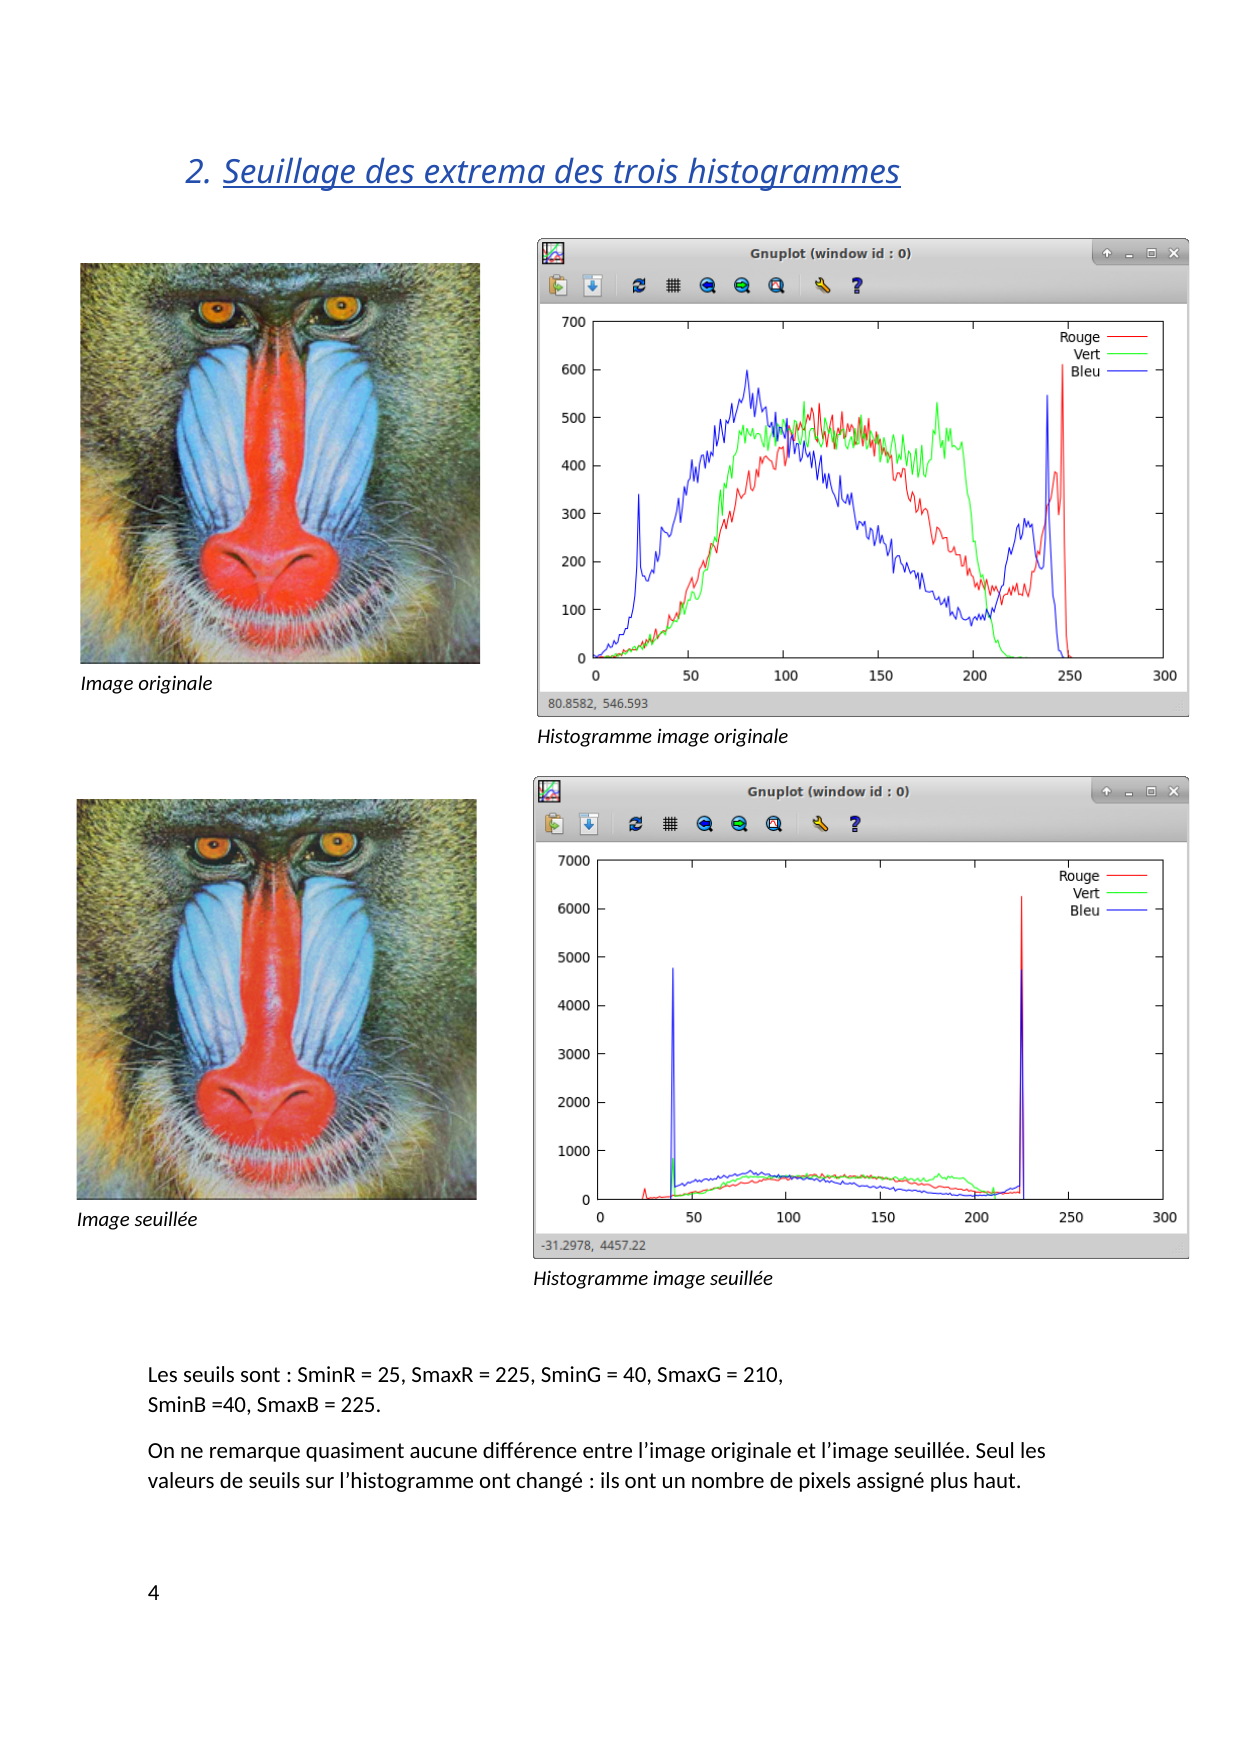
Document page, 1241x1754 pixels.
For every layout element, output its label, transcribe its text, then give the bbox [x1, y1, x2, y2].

text Les seuils sont : SminR = 25, SmaxR = 225, SminG = 40, SmaxG = 210, SminB =40, SmaxB = 225. [148, 1330, 1093, 1418]
picture [76, 799, 477, 1200]
text Image seuillée [77, 1200, 477, 1232]
picture [533, 776, 1190, 1259]
text Histogramme image originale [537, 717, 1189, 749]
picture [537, 238, 1190, 717]
text Image originale [80, 664, 480, 696]
list Seuillage des extrema des trois histogrammes [185, 148, 1093, 193]
picture [80, 263, 481, 664]
text Histogramme image seuillée [533, 1259, 1189, 1291]
text On ne remarque quasiment aucune différence entre l’image originale et l’image seuillée. Seul les valeurs de seuils sur l’histogramme ont changé : ils ont un nombre de pixels assigné plus haut. [148, 1437, 1093, 1494]
